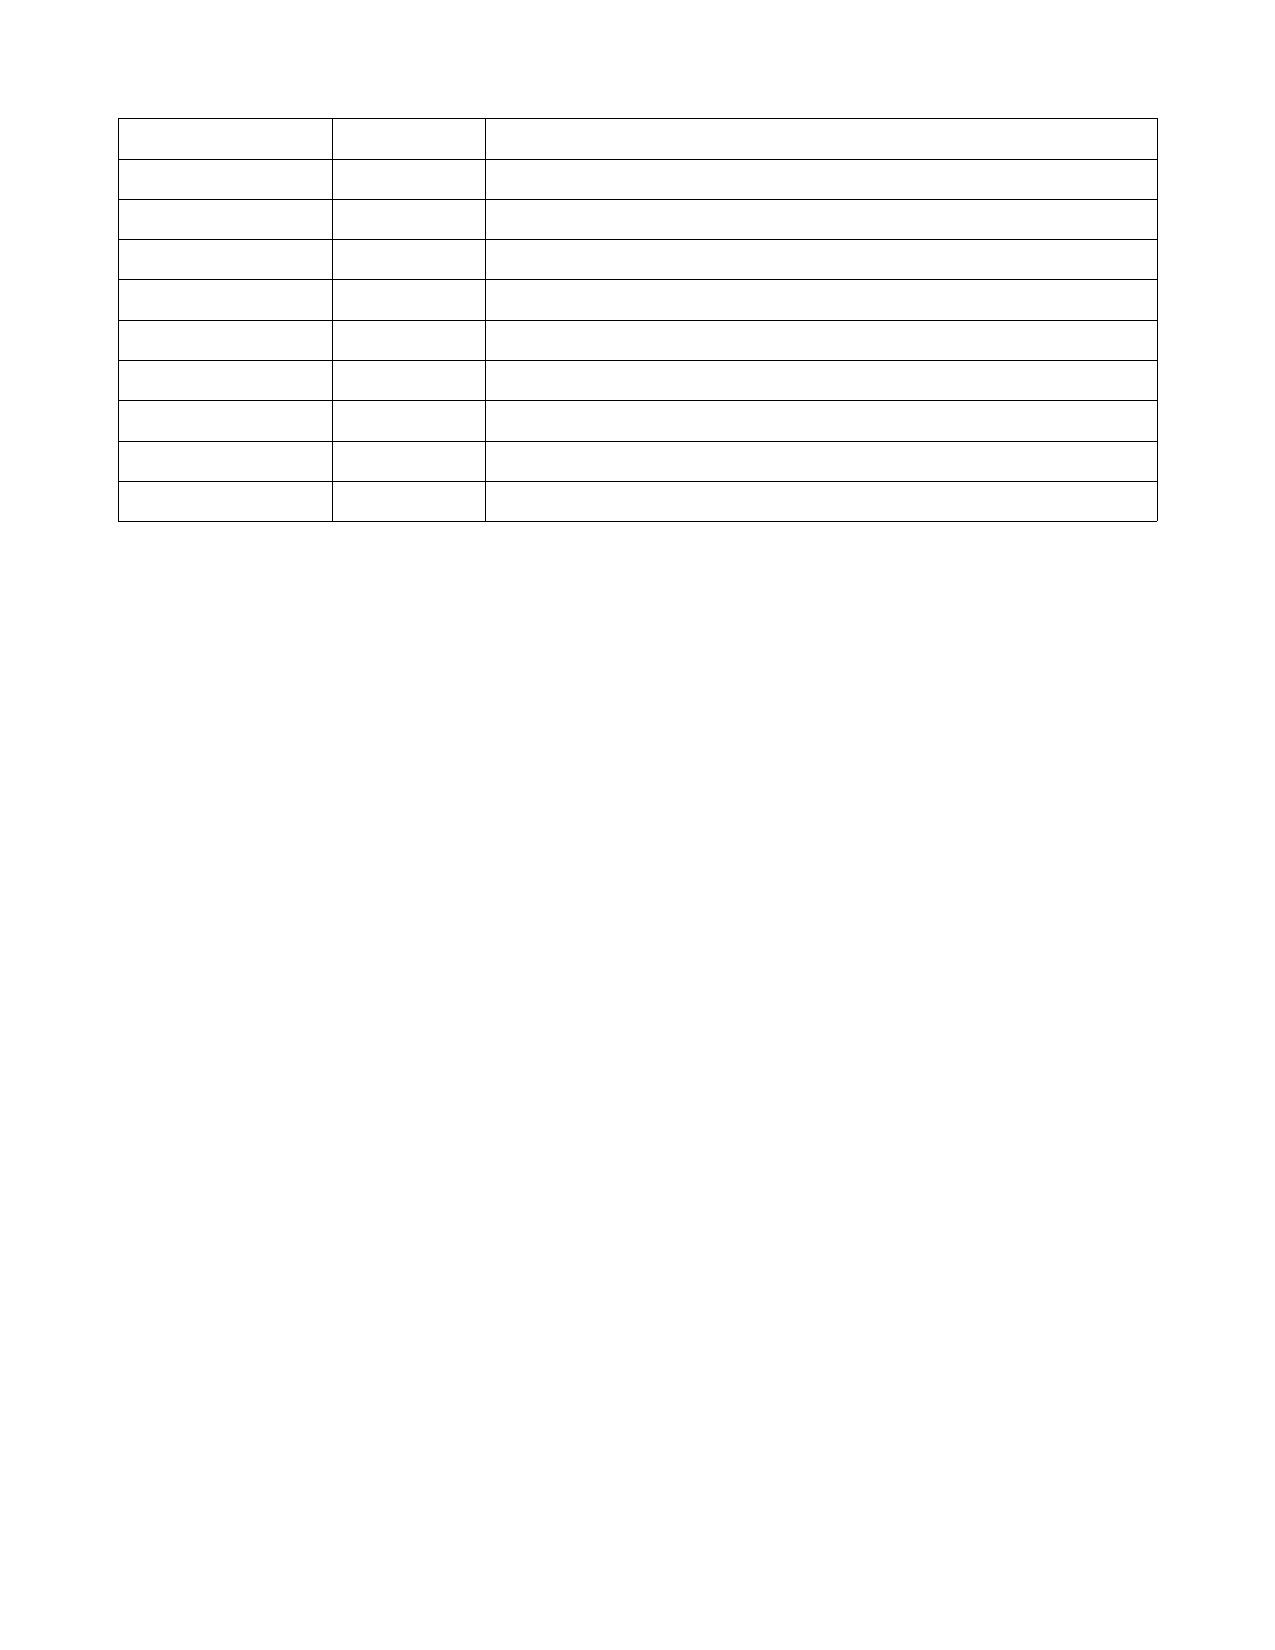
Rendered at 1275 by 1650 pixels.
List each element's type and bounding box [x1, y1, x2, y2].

table_cell [486, 321, 1157, 360]
table_cell [486, 200, 1157, 239]
table_cell [333, 160, 485, 199]
table_cell [119, 361, 332, 400]
table_cell [486, 442, 1157, 481]
table_cell [486, 119, 1157, 158]
table_cell [486, 482, 1157, 521]
table_cell [486, 160, 1157, 199]
table_cell [486, 240, 1157, 279]
table_cell [119, 442, 332, 481]
table_cell [333, 482, 485, 521]
table_cell [119, 280, 332, 320]
table_cell [333, 401, 485, 441]
table_cell [486, 401, 1157, 441]
table_cell [486, 361, 1157, 400]
table_cell [119, 119, 332, 158]
table_cell [333, 200, 485, 239]
table_cell [119, 401, 332, 441]
table_cell [486, 280, 1157, 320]
table_cell [119, 482, 332, 521]
table_cell [119, 240, 332, 279]
table_cell [119, 321, 332, 360]
table_cell [333, 361, 485, 400]
table_cell [333, 280, 485, 320]
table_cell [119, 200, 332, 239]
table_cell [333, 321, 485, 360]
table_cell [119, 160, 332, 199]
table_cell [333, 442, 485, 481]
table_cell [333, 240, 485, 279]
table_cell [333, 119, 485, 158]
